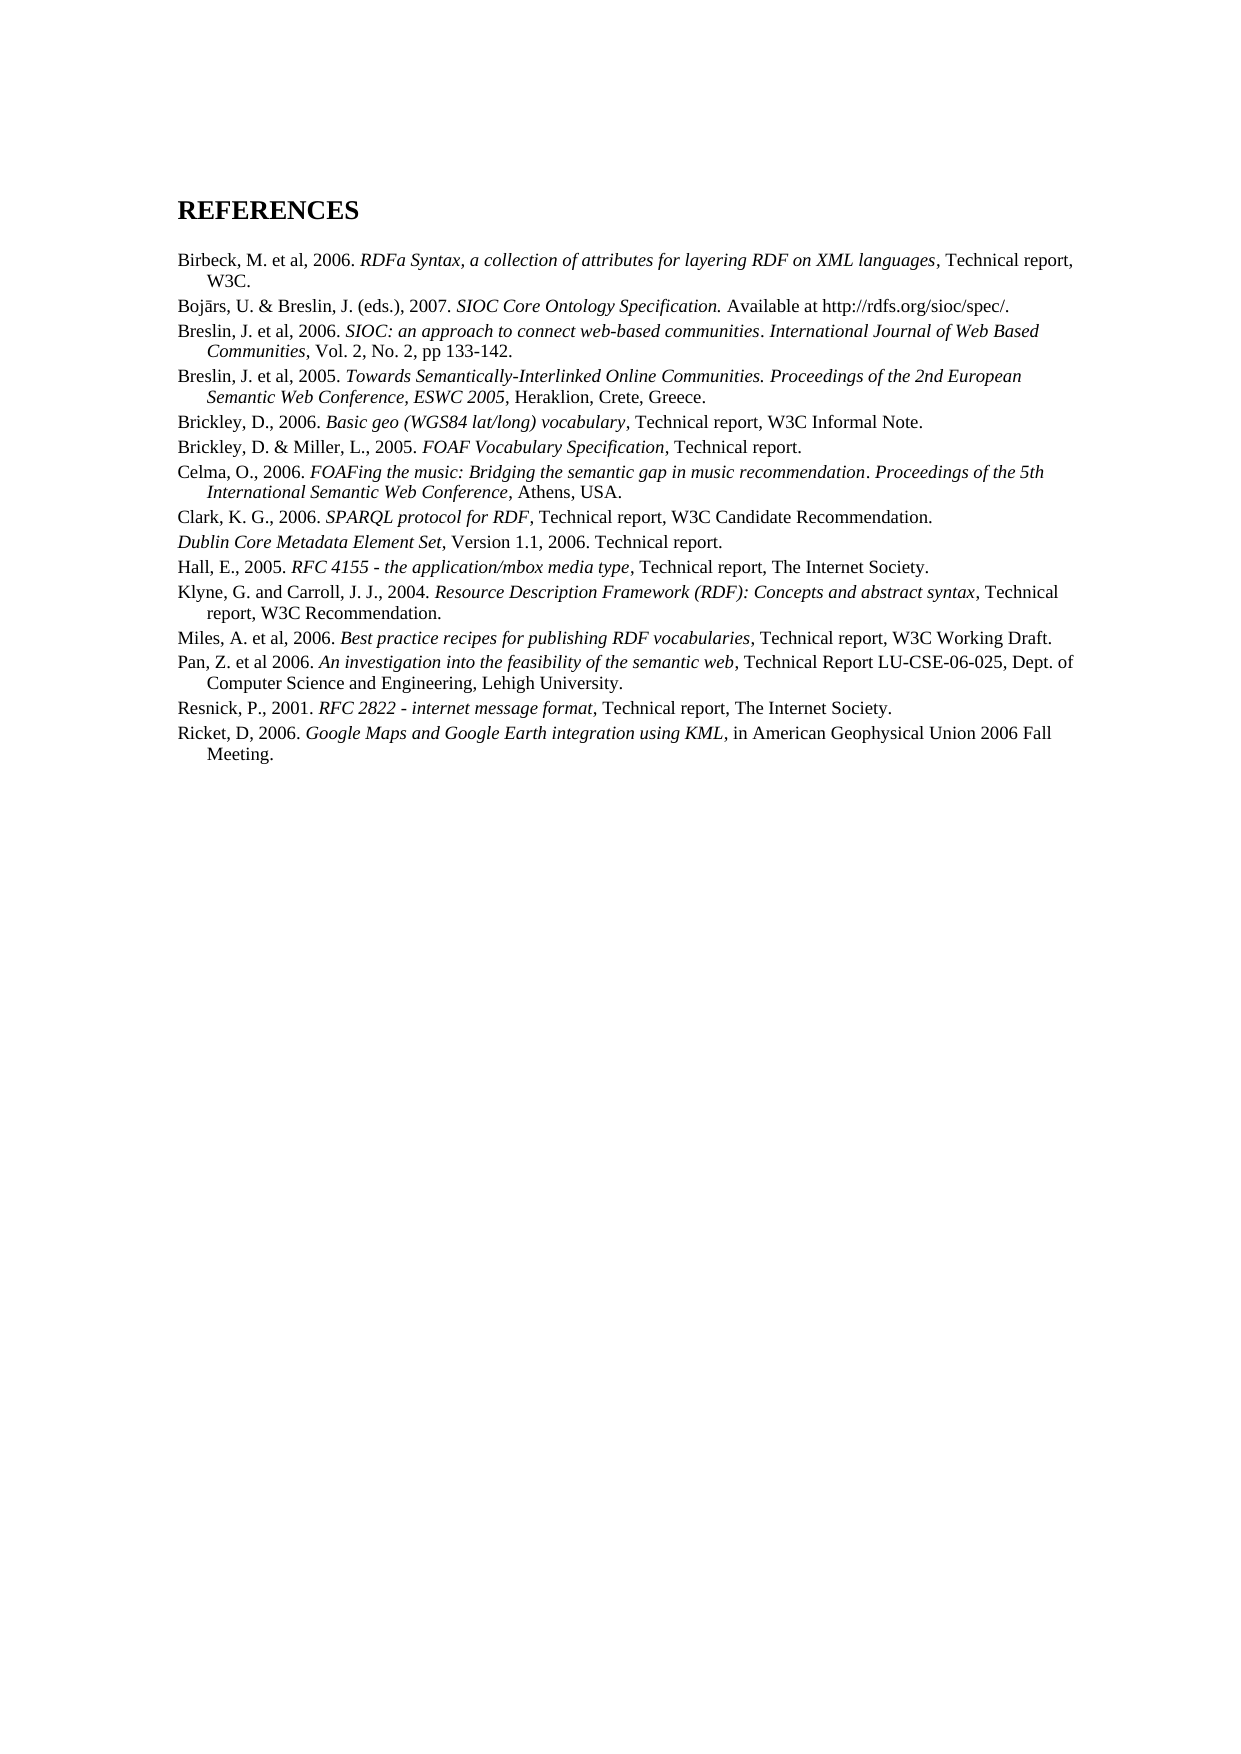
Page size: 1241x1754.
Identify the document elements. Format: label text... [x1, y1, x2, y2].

text Clark, K. G., 2006. SPARQL protocol for RDF, Technical report, W3C Candidate Recommendation. [177, 507, 1092, 528]
text Pan, Z. et al 2006. An investigation into the feasibility of the semantic web, Technical Report LU-CSE-06-025, Dept. of Computer Science and Engineering, Lehigh University. [177, 652, 1092, 694]
text Hall, E., 2005. RFC 4155 - the application/mbox media type, Technical report, The Internet Society. [177, 557, 1092, 578]
text Resnick, P., 2001. RFC 2822 - internet message format, Technical report, The Internet Society. [177, 698, 1092, 719]
text Birbeck, M. et al, 2006. RDFa Syntax, a collection of attributes for layering RDF on XML languages, Technical report, W3C. [177, 250, 1092, 291]
text Miles, A. et al, 2006. Best practice recipes for publishing RDF vocabularies, Technical report, W3C Working Draft. [177, 627, 1092, 648]
text Brickley, D., 2006. Basic geo (WGS84 lat/long) vocabulary, Technical report, W3C Informal Note. [177, 412, 1092, 432]
text Ricket, D, 2006. Google Maps and Google Earth integration using KML, in American Geophysical Union 2006 Fall Meeting. [177, 723, 1092, 764]
text Klyne, G. and Carroll, J. J., 2004. Resource Description Framework (RDF): Concepts and abstract syntax, Technical report, W3C Recommendation. [177, 582, 1092, 623]
title REFERENCES [177, 195, 1092, 225]
text Dublin Core Metadata Element Set, Version 1.1, 2006. Technical report. [177, 532, 1092, 553]
text Celma, O., 2006. FOAFing the music: Bridging the semantic gap in music recommendation. Proceedings of the 5th International Semantic Web Conference, Athens, USA. [177, 461, 1092, 503]
text Breslin, J. et al, 2005. Towards Semantically-Interlinked Online Communities. Proceedings of the 2nd European Semantic Web Conference, ESWC 2005, Heraklion, Crete, Greece. [177, 366, 1092, 407]
text Breslin, J. et al, 2006. SIOC: an approach to connect web-based communities. International Journal of Web Based Communities, Vol. 2, No. 2, pp 133-142. [177, 320, 1092, 362]
text Bojārs, U. & Breslin, J. (eds.), 2007. SIOC Core Ontology Specification. Available at http://rdfs.org/sioc/spec/. [177, 296, 1092, 316]
text Brickley, D. & Miller, L., 2005. FOAF Vocabulary Specification, Technical report. [177, 437, 1092, 457]
